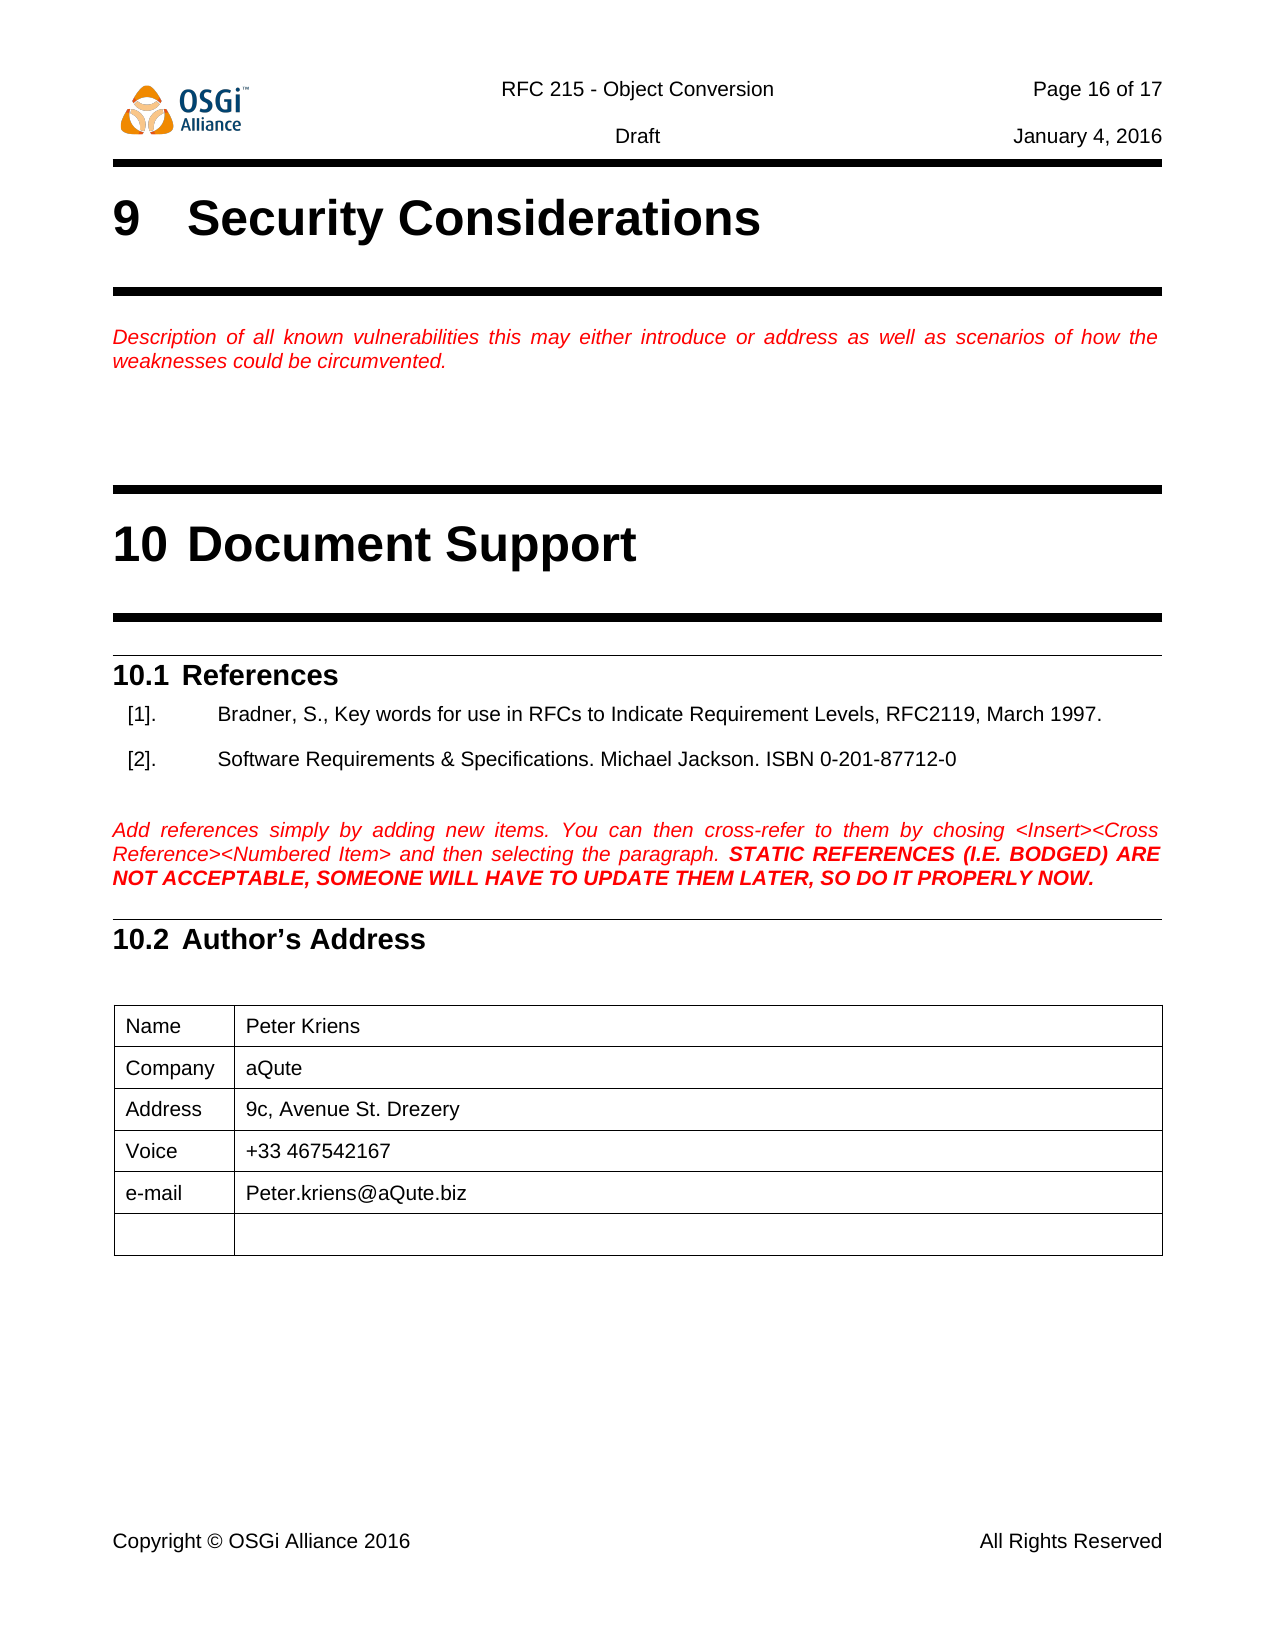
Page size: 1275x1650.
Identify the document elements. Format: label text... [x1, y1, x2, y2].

table_cell Peter.kriens@aQute.biz [235, 1172, 1162, 1213]
table_header Name [115, 1006, 234, 1046]
table_header Peter Kriens [235, 1006, 1162, 1046]
list Bradner, S., Key words for use in RFCs to Indicate Requirement Levels, RFC2119, March 1997. [127, 702, 1162, 726]
list Software Requirements & Specifications. Michael Jackson. ISBN 0-201-87712-0 [127, 747, 1162, 771]
subtitle References [112, 656, 1162, 692]
table_cell Company [115, 1047, 234, 1088]
subtitle Security Considerations [112, 160, 1162, 296]
text Add references simply by adding new items. You can then cross-refer to them by chosing <Insert><Cross Reference><Numbered Item> and then selecting the paragraph. STATIC REFERENCES (I.E. BODGED) ARE NOT ACCEPTABLE, SOMEONE WILL HAVE TO UPDATE THEM LATER, SO DO IT PROPERLY NOW. [112, 818, 1162, 890]
table_cell aQute [235, 1047, 1162, 1088]
table_cell Address [115, 1089, 234, 1129]
picture [113, 78, 257, 142]
table_cell [115, 1214, 234, 1254]
table_cell 9c, Avenue St. Drezery [235, 1089, 1162, 1129]
table_cell [235, 1214, 1162, 1254]
table_cell e-mail [115, 1172, 234, 1213]
subtitle Document Support [112, 486, 1162, 622]
table_cell Voice [115, 1131, 234, 1171]
table_cell +33 467542167 [235, 1131, 1162, 1171]
subtitle Author’s Address [112, 920, 1162, 956]
text Description of all known vulnerabilities this may either introduce or address as well as scenarios of how the weaknesses could be circumvented. [112, 325, 1162, 373]
